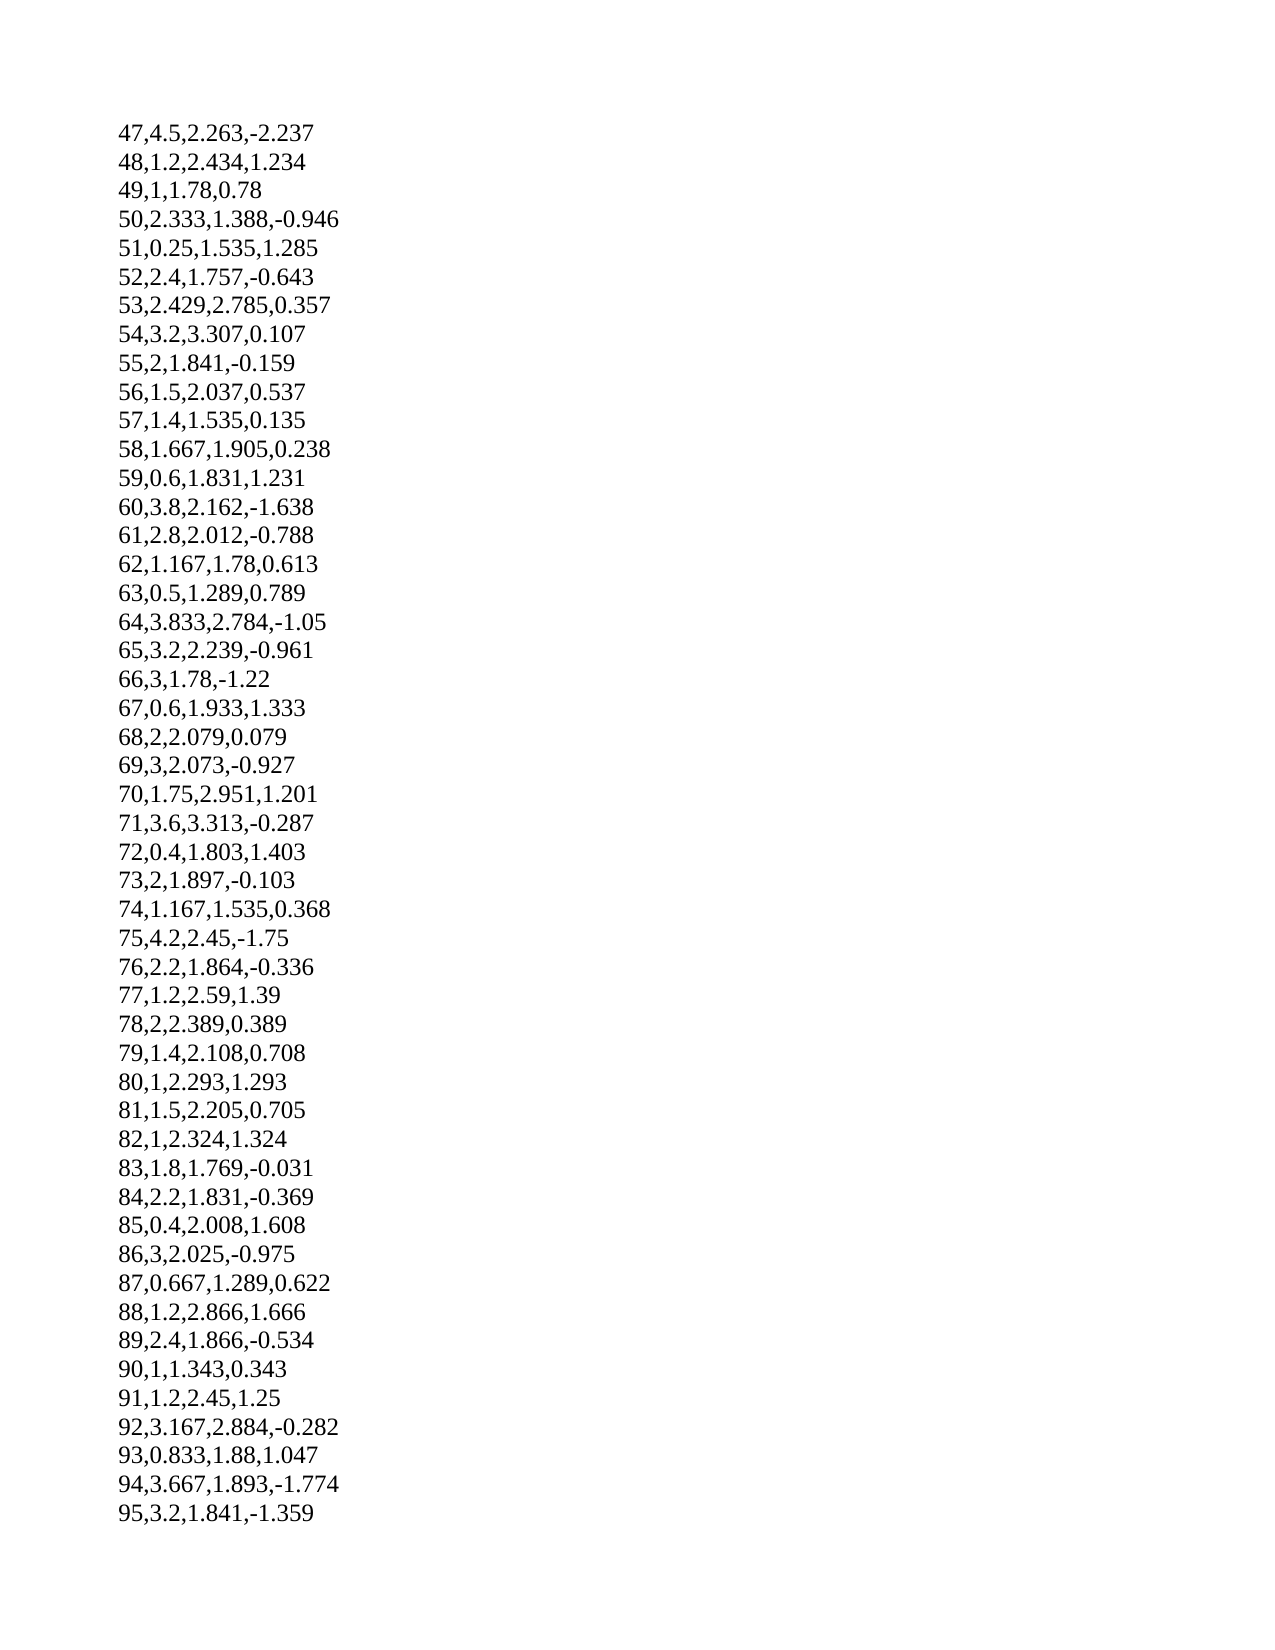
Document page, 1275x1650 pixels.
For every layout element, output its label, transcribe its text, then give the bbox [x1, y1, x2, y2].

text 72,0.4,1.803,1.403 [118, 837, 1157, 866]
text 84,2.2,1.831,-0.369 [118, 1182, 1157, 1211]
text 48,1.2,2.434,1.234 [118, 147, 1157, 176]
text 91,1.2,2.45,1.25 [118, 1383, 1157, 1412]
text 59,0.6,1.831,1.231 [118, 463, 1157, 492]
text 78,2,2.389,0.389 [118, 1009, 1157, 1038]
text 80,1,2.293,1.293 [118, 1067, 1157, 1096]
text 81,1.5,2.205,0.705 [118, 1096, 1157, 1124]
text 77,1.2,2.59,1.39 [118, 981, 1157, 1009]
text 86,3,2.025,-0.975 [118, 1239, 1157, 1268]
text 94,3.667,1.893,-1.774 [118, 1469, 1157, 1498]
text 54,3.2,3.307,0.107 [118, 319, 1157, 348]
text 73,2,1.897,-0.103 [118, 866, 1157, 894]
text 88,1.2,2.866,1.666 [118, 1297, 1157, 1326]
text 74,1.167,1.535,0.368 [118, 894, 1157, 923]
text 95,3.2,1.841,-1.359 [118, 1498, 1157, 1527]
text 76,2.2,1.864,-0.336 [118, 952, 1157, 981]
text 67,0.6,1.933,1.333 [118, 693, 1157, 722]
text 50,2.333,1.388,-0.946 [118, 204, 1157, 233]
text 51,0.25,1.535,1.285 [118, 233, 1157, 262]
text 83,1.8,1.769,-0.031 [118, 1153, 1157, 1182]
text 60,3.8,2.162,-1.638 [118, 492, 1157, 521]
text 90,1,1.343,0.343 [118, 1354, 1157, 1383]
text 53,2.429,2.785,0.357 [118, 291, 1157, 319]
text 66,3,1.78,-1.22 [118, 664, 1157, 693]
text 82,1,2.324,1.324 [118, 1124, 1157, 1153]
text 93,0.833,1.88,1.047 [118, 1441, 1157, 1469]
text 85,0.4,2.008,1.608 [118, 1211, 1157, 1239]
text 55,2,1.841,-0.159 [118, 348, 1157, 377]
text 65,3.2,2.239,-0.961 [118, 636, 1157, 664]
text 69,3,2.073,-0.927 [118, 751, 1157, 779]
text 70,1.75,2.951,1.201 [118, 779, 1157, 808]
text 56,1.5,2.037,0.537 [118, 377, 1157, 406]
text 87,0.667,1.289,0.622 [118, 1268, 1157, 1297]
text 92,3.167,2.884,-0.282 [118, 1412, 1157, 1441]
text 71,3.6,3.313,-0.287 [118, 808, 1157, 837]
text 58,1.667,1.905,0.238 [118, 434, 1157, 463]
text 47,4.5,2.263,-2.237 [118, 118, 1157, 147]
text 64,3.833,2.784,-1.05 [118, 607, 1157, 636]
text 52,2.4,1.757,-0.643 [118, 262, 1157, 291]
text 75,4.2,2.45,-1.75 [118, 923, 1157, 952]
text 49,1,1.78,0.78 [118, 176, 1157, 204]
text 61,2.8,2.012,-0.788 [118, 521, 1157, 549]
text 89,2.4,1.866,-0.534 [118, 1326, 1157, 1354]
text 57,1.4,1.535,0.135 [118, 406, 1157, 434]
text 68,2,2.079,0.079 [118, 722, 1157, 751]
text 62,1.167,1.78,0.613 [118, 549, 1157, 578]
text 63,0.5,1.289,0.789 [118, 578, 1157, 607]
text 79,1.4,2.108,0.708 [118, 1038, 1157, 1067]
